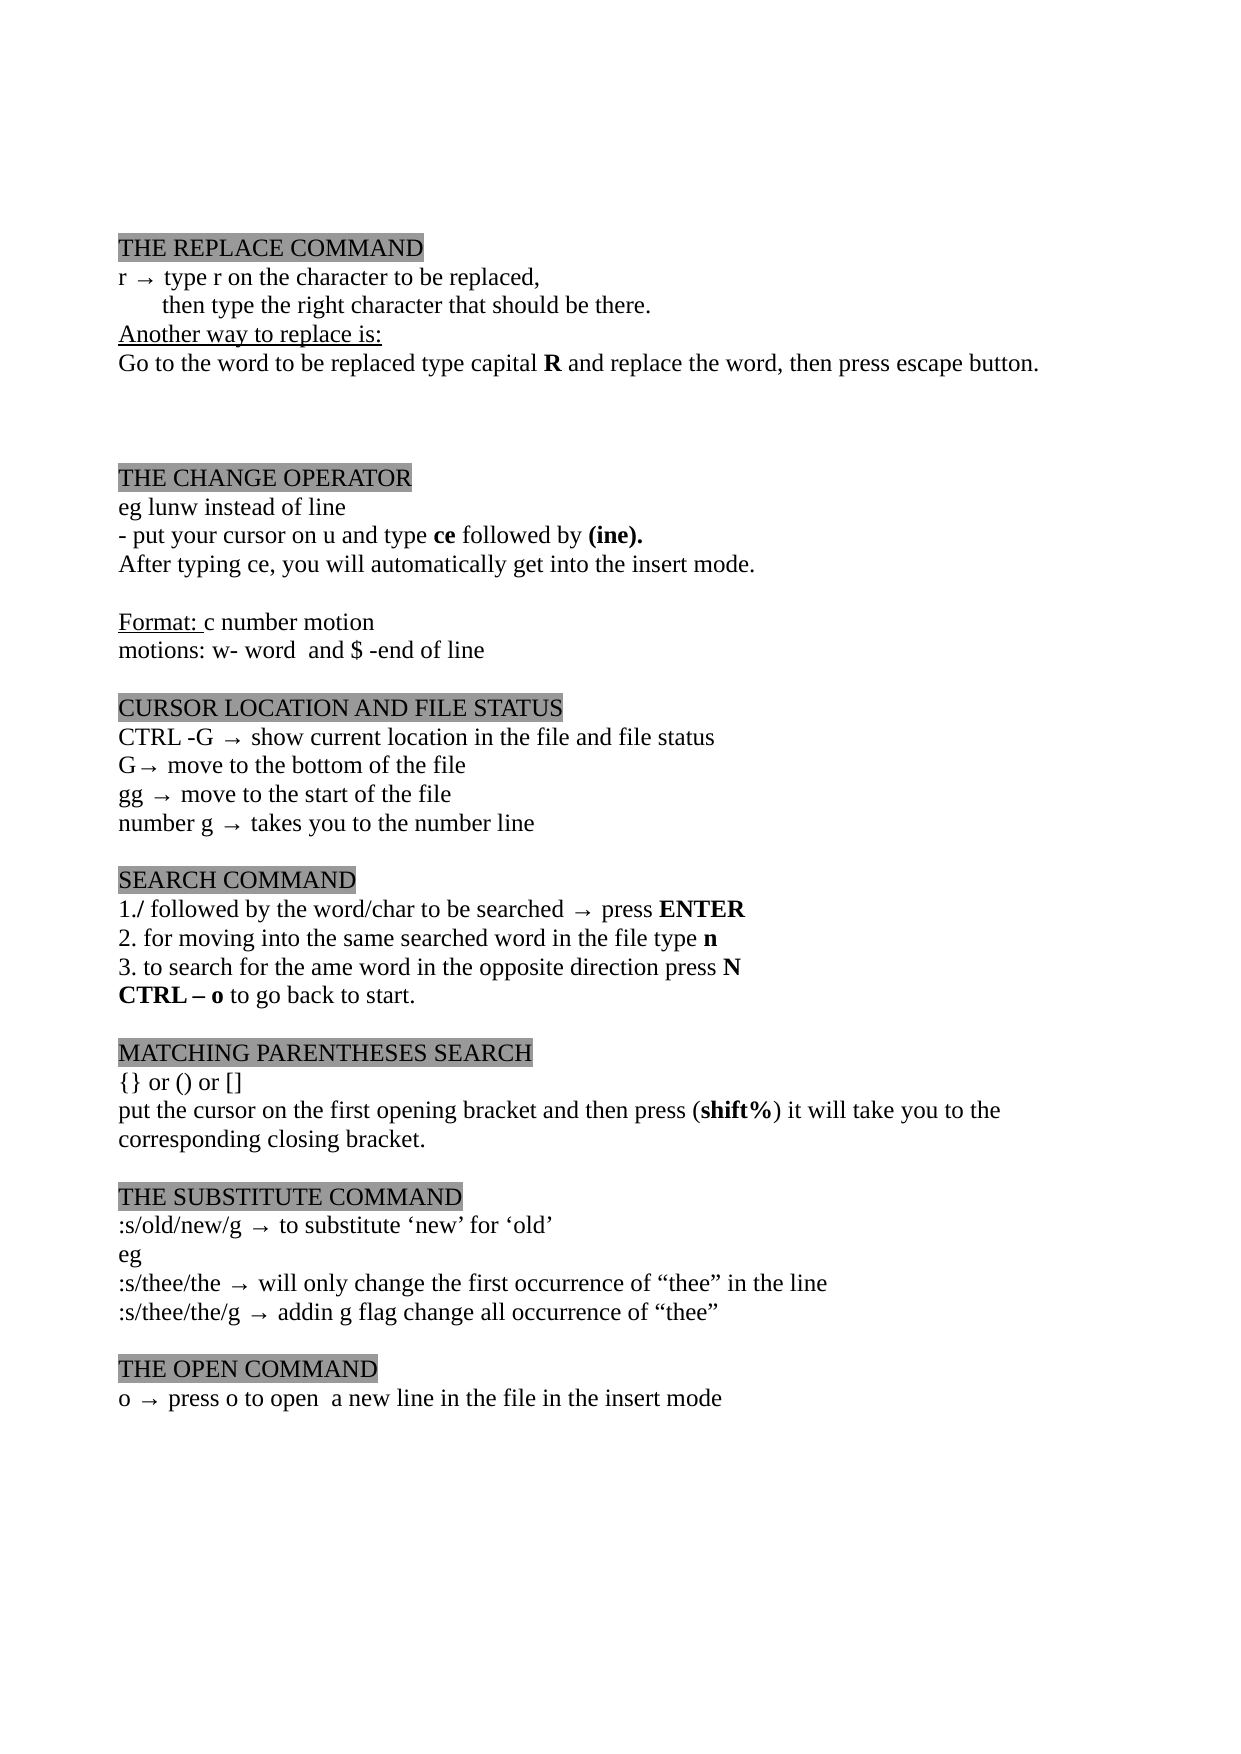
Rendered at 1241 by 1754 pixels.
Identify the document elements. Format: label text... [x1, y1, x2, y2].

text After typing ce, you will automatically get into the insert mode. [118, 549, 1122, 578]
text THE OPEN COMMAND [118, 1354, 1122, 1383]
text r → type r on the character to be replaced, [118, 262, 1122, 291]
text gg → move to the start of the file [118, 779, 1122, 808]
text eg lunw instead of line [118, 492, 1122, 521]
text then type the right character that should be there. [118, 291, 1122, 319]
text CURSOR LOCATION AND FILE STATUS [118, 693, 1122, 722]
text put the cursor on the first opening bracket and then press (shift%) it will take you to the corresponding closing bracket. [118, 1096, 1122, 1153]
text motions: w- word and $ -end of line [118, 636, 1122, 664]
text Go to the word to be replaced type capital R and replace the word, then press escape button. [118, 348, 1122, 377]
text :s/old/new/g → to substitute ‘new’ for ‘old’ [118, 1211, 1122, 1239]
text Another way to replace is: [118, 319, 1122, 348]
text THE SUBSTITUTE COMMAND [118, 1182, 1122, 1211]
text MATCHING PARENTHESES SEARCH [118, 1038, 1122, 1067]
text G→ move to the bottom of the file [118, 751, 1122, 779]
text :s/thee/the → will only change the first occurrence of “thee” in the line [118, 1268, 1122, 1297]
text o → press o to open a new line in the file in the insert mode [118, 1383, 1122, 1412]
text eg [118, 1239, 1122, 1268]
text THE CHANGE OPERATOR [118, 463, 1122, 492]
text SEARCH COMMAND [118, 866, 1122, 894]
text :s/thee/the/g → addin g flag change all occurrence of “thee” [118, 1297, 1122, 1326]
text Format: c number motion [118, 607, 1122, 636]
text THE REPLACE COMMAND [118, 233, 1122, 262]
text CTRL -G → show current location in the file and file status [118, 722, 1122, 751]
text - put your cursor on u and type ce followed by (ine). [118, 521, 1122, 549]
text {} or () or [] [118, 1067, 1122, 1096]
text 1./ followed by the word/char to be searched → press ENTER [118, 894, 1122, 923]
text 3. to search for the ame word in the opposite direction press N [118, 952, 1122, 981]
text 2. for moving into the same searched word in the file type n [118, 923, 1122, 952]
text CTRL – o to go back to start. [118, 981, 1122, 1009]
text number g → takes you to the number line [118, 808, 1122, 837]
